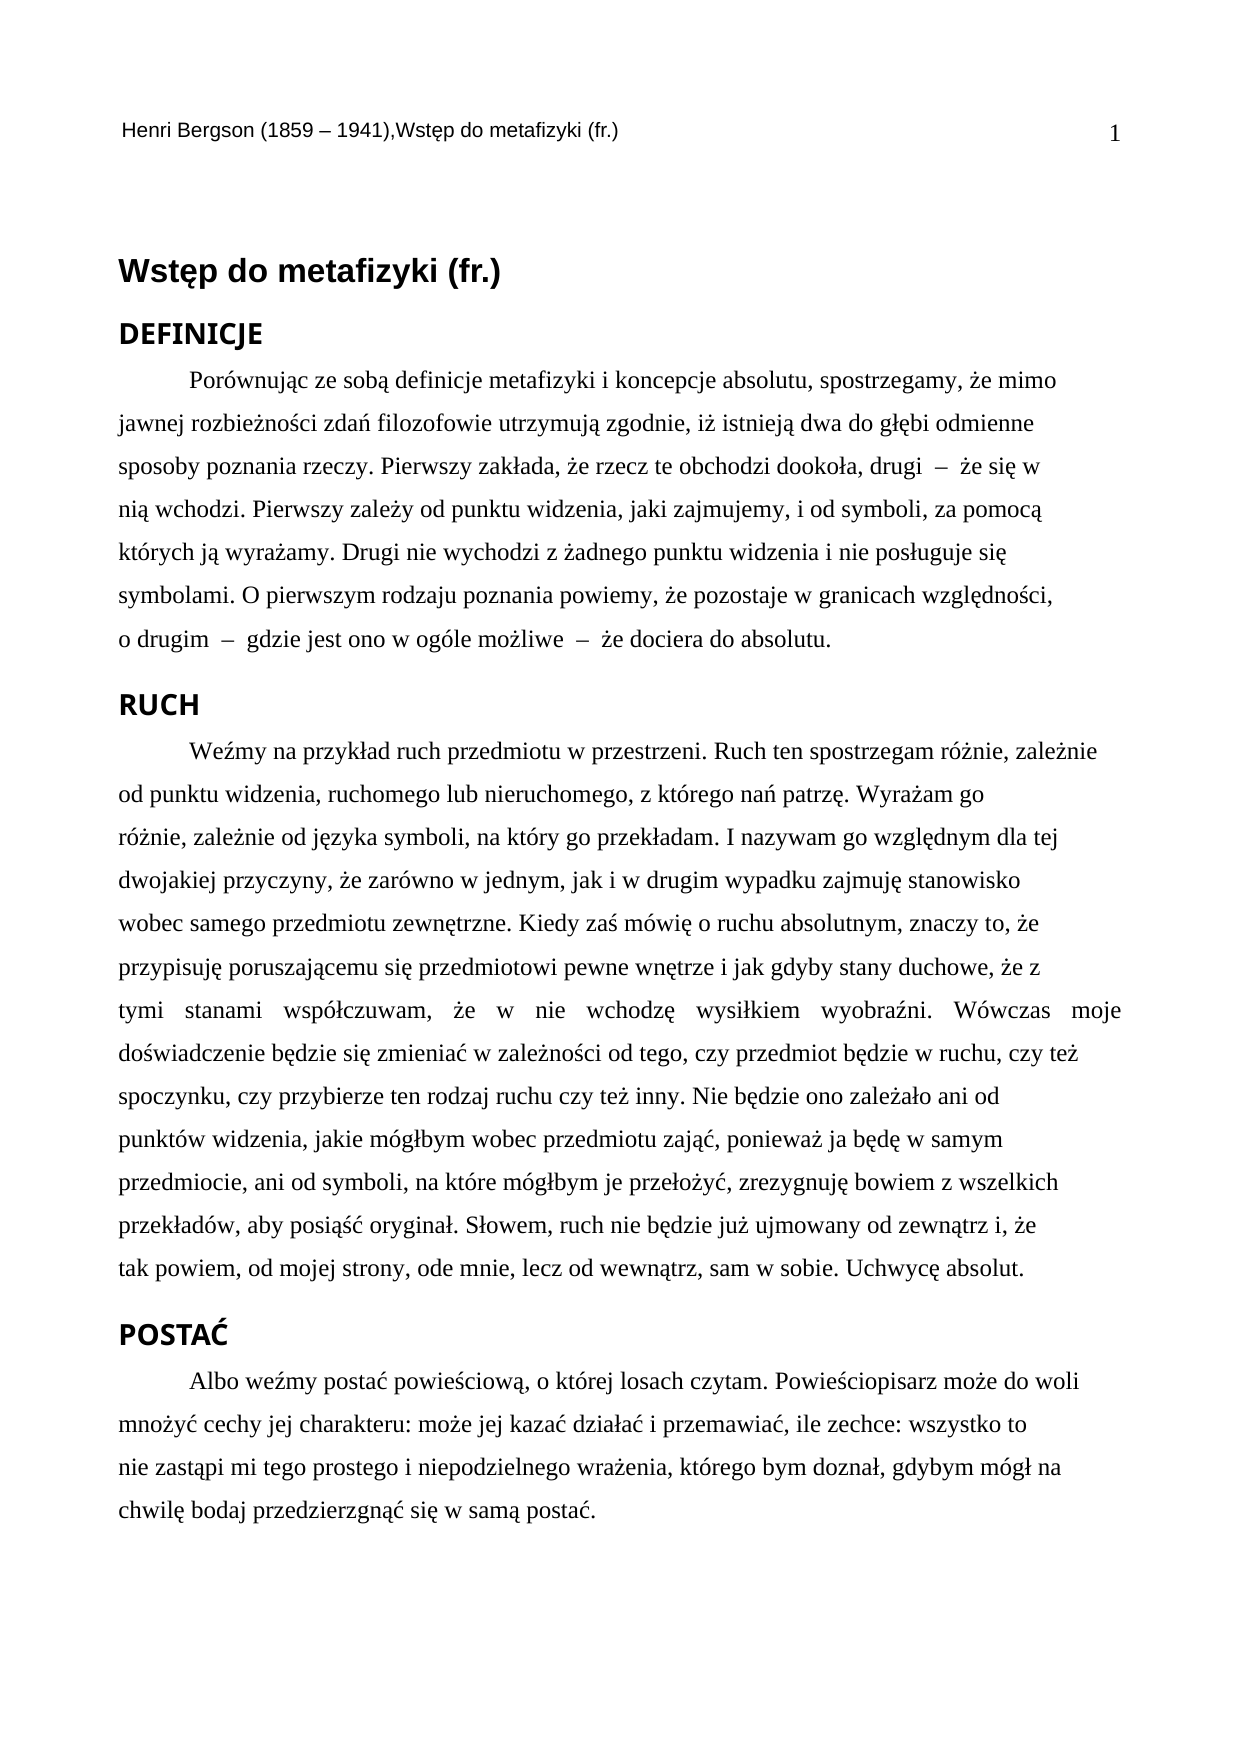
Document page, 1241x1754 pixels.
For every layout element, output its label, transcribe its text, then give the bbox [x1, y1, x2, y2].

text mnożyć cechy jej charakteru: może jej kazać działać i przemawiać, ile zechce: wszystko to [118, 1409, 1122, 1438]
text sposoby poznania rzeczy. Pierwszy zakłada, że rzecz te obchodzi dookoła, drugi – że się w [118, 451, 1122, 480]
text różnie, zależnie od języka symboli, na który go przekładam. I nazywam go względnym dla tej [118, 822, 1122, 851]
text nie zastąpi mi tego prostego i niepodzielnego wrażenia, którego bym doznał, gdybym mógł na [118, 1452, 1122, 1481]
text przypisuję poruszającemu się przedmiotowi pewne wnętrze i jak gdyby stany duchowe, że z [118, 952, 1122, 980]
text przekładów, aby posiąść oryginał. Słowem, ruch nie będzie już ujmowany od zewnątrz i, że [118, 1210, 1122, 1239]
text wobec samego przedmiotu zewnętrzne. Kiedy zaś mówię o ruchu absolutnym, znaczy to, że [118, 908, 1122, 937]
subtitle POSTAĆ [118, 1314, 1122, 1354]
text Porównując ze sobą definicje metafizyki i koncepcje absolutu, spostrzegamy, że mimo [189, 365, 1122, 394]
text tak powiem, od mojej strony, ode mnie, lecz od wewnątrz, sam w sobie. Uchwycę absolut. [118, 1253, 1122, 1282]
text o drugim – gdzie jest ono w ogóle możliwe – że dociera do absolutu. [118, 624, 1122, 652]
text spoczynku, czy przybierze ten rodzaj ruchu czy też inny. Nie będzie ono zależało ani od [118, 1081, 1122, 1110]
text przedmiocie, ani od symboli, na które mógłbym je przełożyć, zrezygnuję bowiem z wszelkich [118, 1167, 1122, 1196]
text Albo weźmy postać powieściową, o której losach czytam. Powieściopisarz może do woli [189, 1366, 1122, 1394]
text symbolami. O pierwszym rodzaju poznania powiemy, że pozostaje w granicach względności, [118, 581, 1122, 609]
subtitle Wstęp do metafizyki (fr.) [118, 251, 1122, 289]
text punktów widzenia, jakie mógłbym wobec przedmiotu zająć, ponieważ ja będę w samym [118, 1124, 1122, 1153]
text chwilę bodaj przedzierzgnąć się w samą postać. [118, 1495, 1122, 1524]
text od punktu widzenia, ruchomego lub nieruchomego, z którego nań patrzę. Wyrażam go [118, 779, 1122, 808]
text tymi stanami współczuwam, że w nie wchodzę wysiłkiem wyobraźni. Wówczas moje doświadczenie będzie się zmieniać w zależności od tego, czy przedmiot będzie w ruchu, czy też [118, 995, 1122, 1067]
text nią wchodzi. Pierwszy zależy od punktu widzenia, jaki zajmujemy, i od symboli, za pomocą [118, 494, 1122, 523]
text jawnej rozbieżności zdań filozofowie utrzymują zgodnie, iż istnieją dwa do głębi odmienne [118, 408, 1122, 437]
text których ją wyrażamy. Drugi nie wychodzi z żadnego punktu widzenia i nie posługuje się [118, 537, 1122, 566]
subtitle RUCH [118, 684, 1122, 724]
text Weźmy na przykład ruch przedmiotu w przestrzeni. Ruch ten spostrzegam różnie, zależnie [189, 736, 1122, 765]
text dwojakiej przyczyny, że zarówno w jednym, jak i w drugim wypadku zajmuję stanowisko [118, 865, 1122, 894]
subtitle DEFINICJE [118, 313, 1122, 353]
